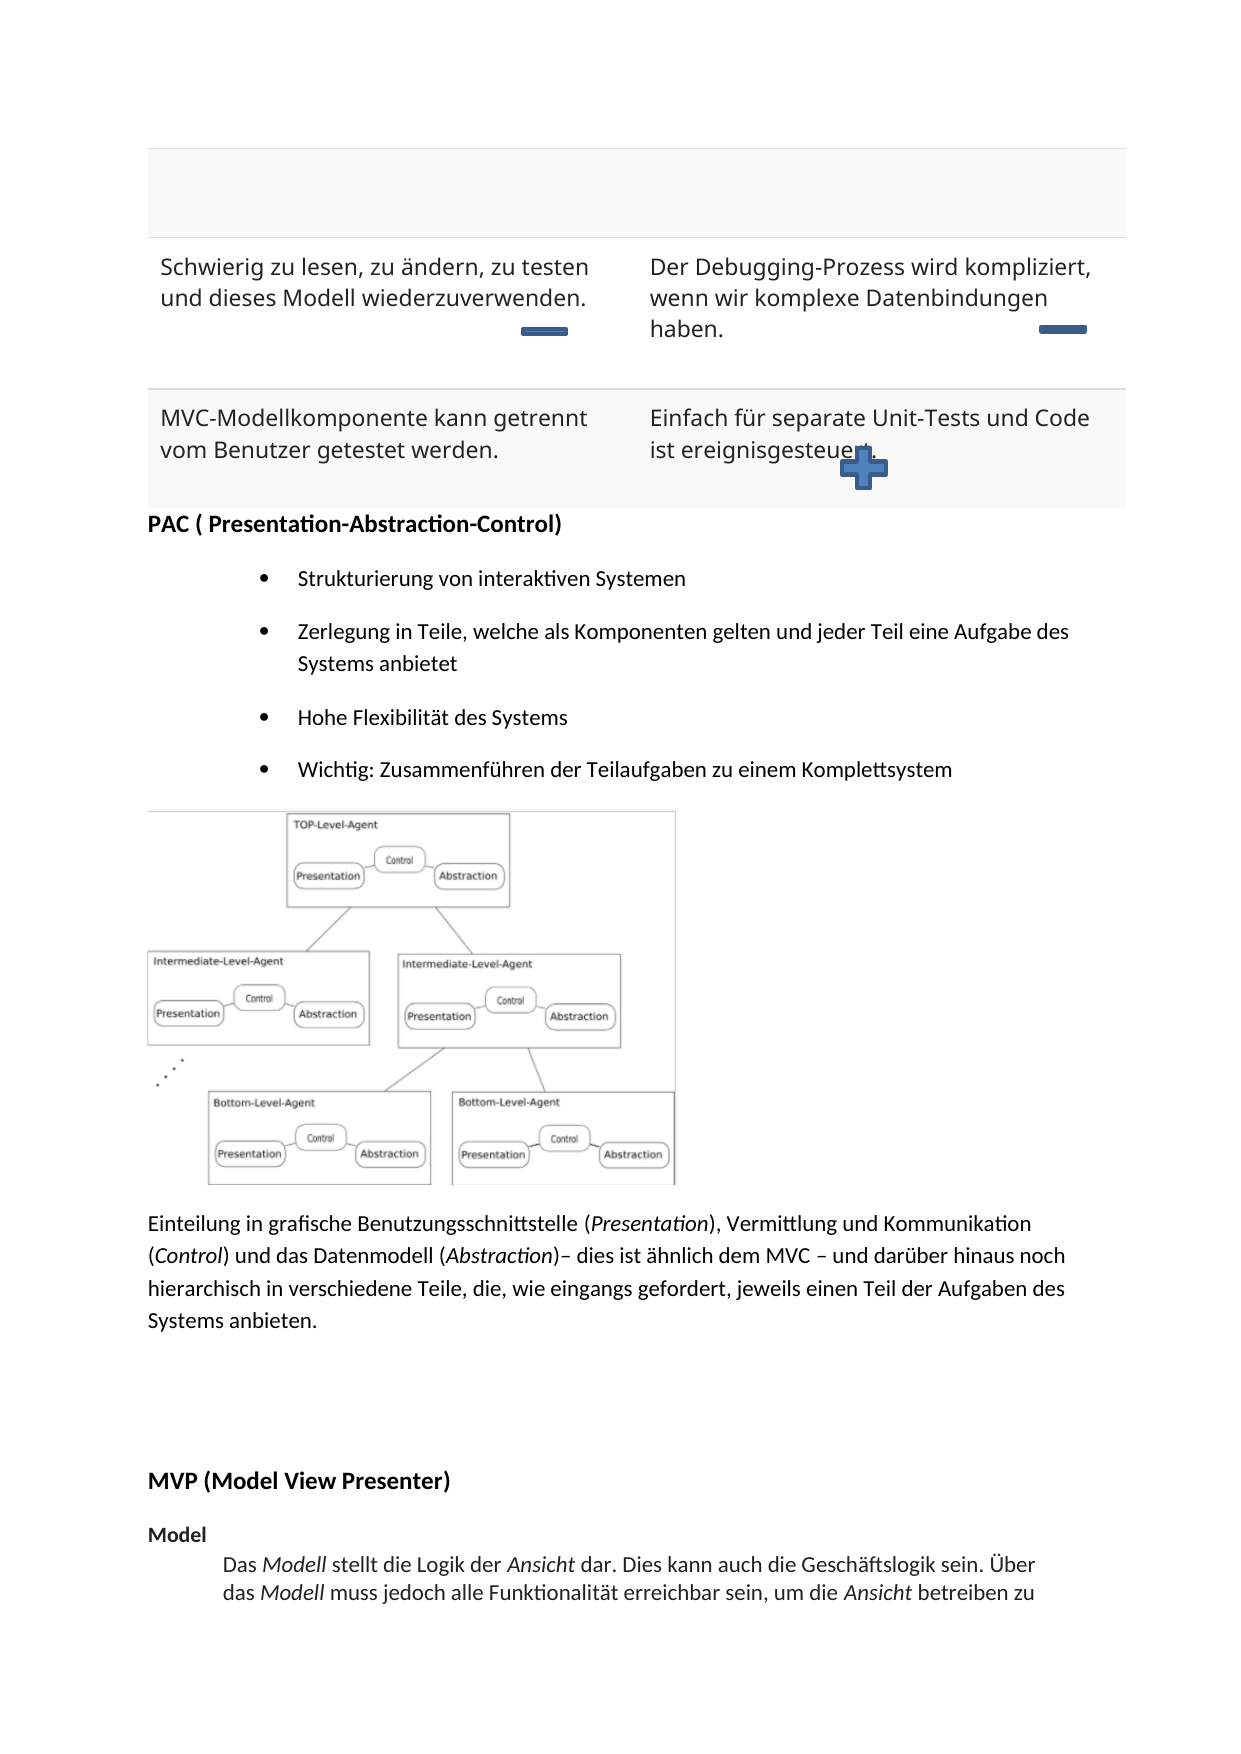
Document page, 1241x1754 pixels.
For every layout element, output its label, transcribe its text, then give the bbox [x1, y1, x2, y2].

list Wichtig: Zusammenführen der Teilaufgaben zu einem Komplettsystem [260, 756, 1093, 784]
text MVP (Model View Presenter) [148, 1465, 1093, 1496]
list Hohe Flexibilität des Systems [260, 703, 1093, 731]
table_cell Einfach für separate Unit-Tests und Code ist ereignisgesteuert. [637, 390, 1126, 508]
list Zerlegung in Teile, welche als Komponenten gelten und jeder Teil eine Aufgabe des Systems anbietet [260, 617, 1093, 678]
text PAC ( Presentation-Abstraction-Control) [148, 508, 1093, 539]
table_cell MVC-Modellkomponente kann getrennt vom Benutzer getestet werden. [148, 390, 637, 508]
text Das Modell stellt die Logik der Ansicht dar. Dies kann auch die Geschäftslogik sein. Über das Modell muss jedoch alle Funktionalität erreichbar sein, um die Ansicht betreiben zu [223, 1550, 1093, 1606]
table_cell Schwierig zu lesen, zu ändern, zu testen und dieses Modell wiederzuverwenden. [148, 238, 637, 388]
table_cell Der Debugging-Prozess wird kompliziert, wenn wir komplexe Datenbindungen haben. [637, 238, 1126, 388]
table_cell [148, 149, 637, 237]
text Einteilung in grafische Benutzungsschnittstelle (Presentation), Vermittlung und Kommunikation (Control) und das Datenmodell (Abstraction)– dies ist ähnlich dem MVC – und darüber hinaus noch hierarchisch in verschiedene Teile, die, wie eingangs gefordert, jeweils einen Teil der Aufgaben des Systems anbieten. [148, 1209, 1093, 1334]
table_cell [637, 149, 1126, 237]
list Strukturierung von interaktiven Systemen [260, 564, 1093, 592]
text Model [148, 1521, 1093, 1547]
